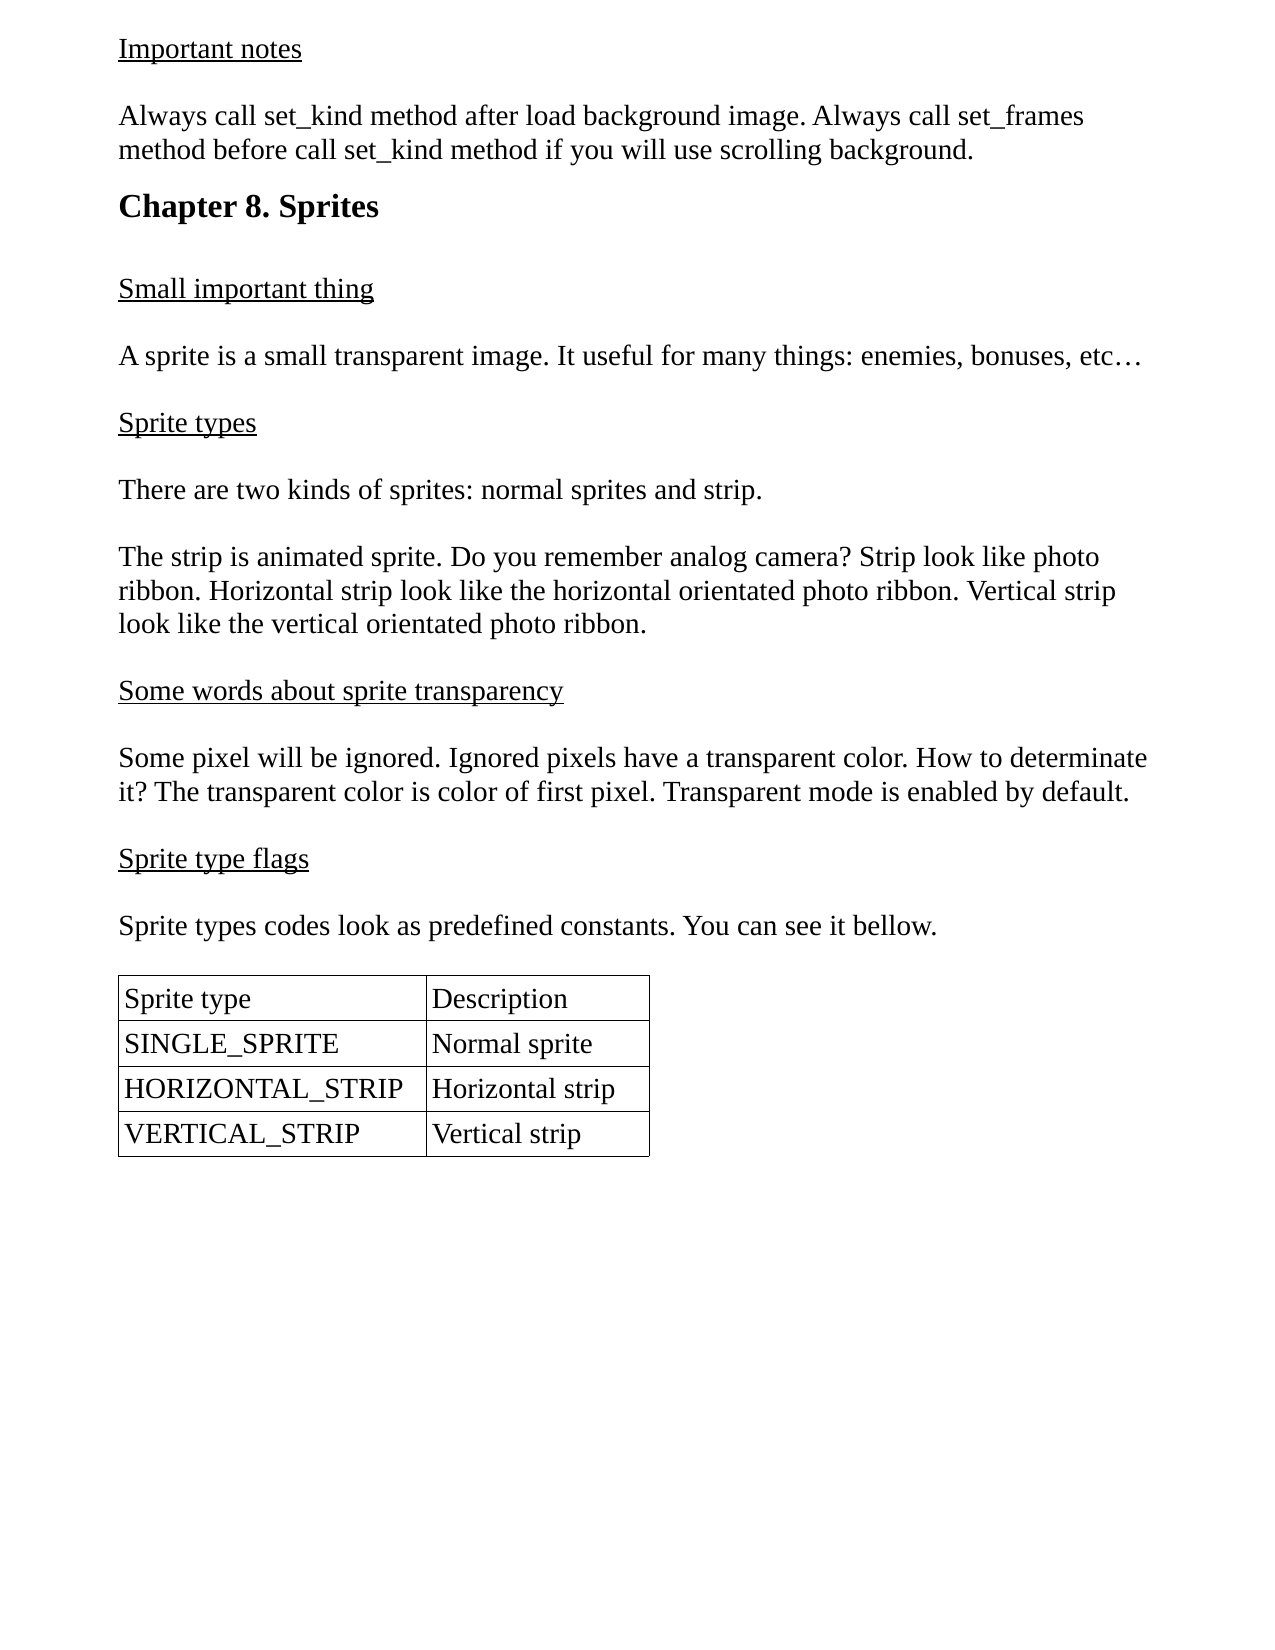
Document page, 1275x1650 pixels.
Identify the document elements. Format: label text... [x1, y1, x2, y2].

text Some pixel will be ignored. Ignored pixels have a transparent color. How to determinate it? The transparent color is color of first pixel. Transparent mode is enabled by default. [118, 741, 1157, 808]
table_cell Horizontal strip [427, 1067, 649, 1111]
table_header Sprite type [119, 976, 426, 1020]
text Sprite type flags [118, 841, 1157, 875]
text Important notes [118, 31, 1157, 65]
table_cell Vertical strip [427, 1112, 649, 1156]
text A sprite is a small transparent image. It useful for many things: enemies, bonuses, etc… [118, 338, 1157, 372]
table_cell Normal sprite [427, 1021, 649, 1066]
table_cell HORIZONTAL_STRIP [119, 1067, 426, 1111]
table_cell VERTICAL_STRIP [119, 1112, 426, 1156]
text Always call set_kind method after load background image. Always call set_frames method before call set_kind method if you will use scrolling background. [118, 98, 1157, 165]
text The strip is animated sprite. Do you remember analog camera? Strip look like photo ribbon. Horizontal strip look like the horizontal orientated photo ribbon. Vertical strip look like the vertical orientated photo ribbon. [118, 539, 1157, 640]
table_header Description [427, 976, 649, 1020]
text Small important thing [118, 271, 1157, 304]
text There are two kinds of sprites: normal sprites and strip. [118, 472, 1157, 506]
table_cell SINGLE_SPRITE [119, 1021, 426, 1066]
text Sprite types [118, 405, 1157, 439]
text Some words about sprite transparency [118, 673, 1157, 707]
text Sprite types codes look as predefined constants. You can see it bellow. [118, 908, 1157, 942]
subtitle Chapter 8. Sprites [118, 186, 1157, 225]
